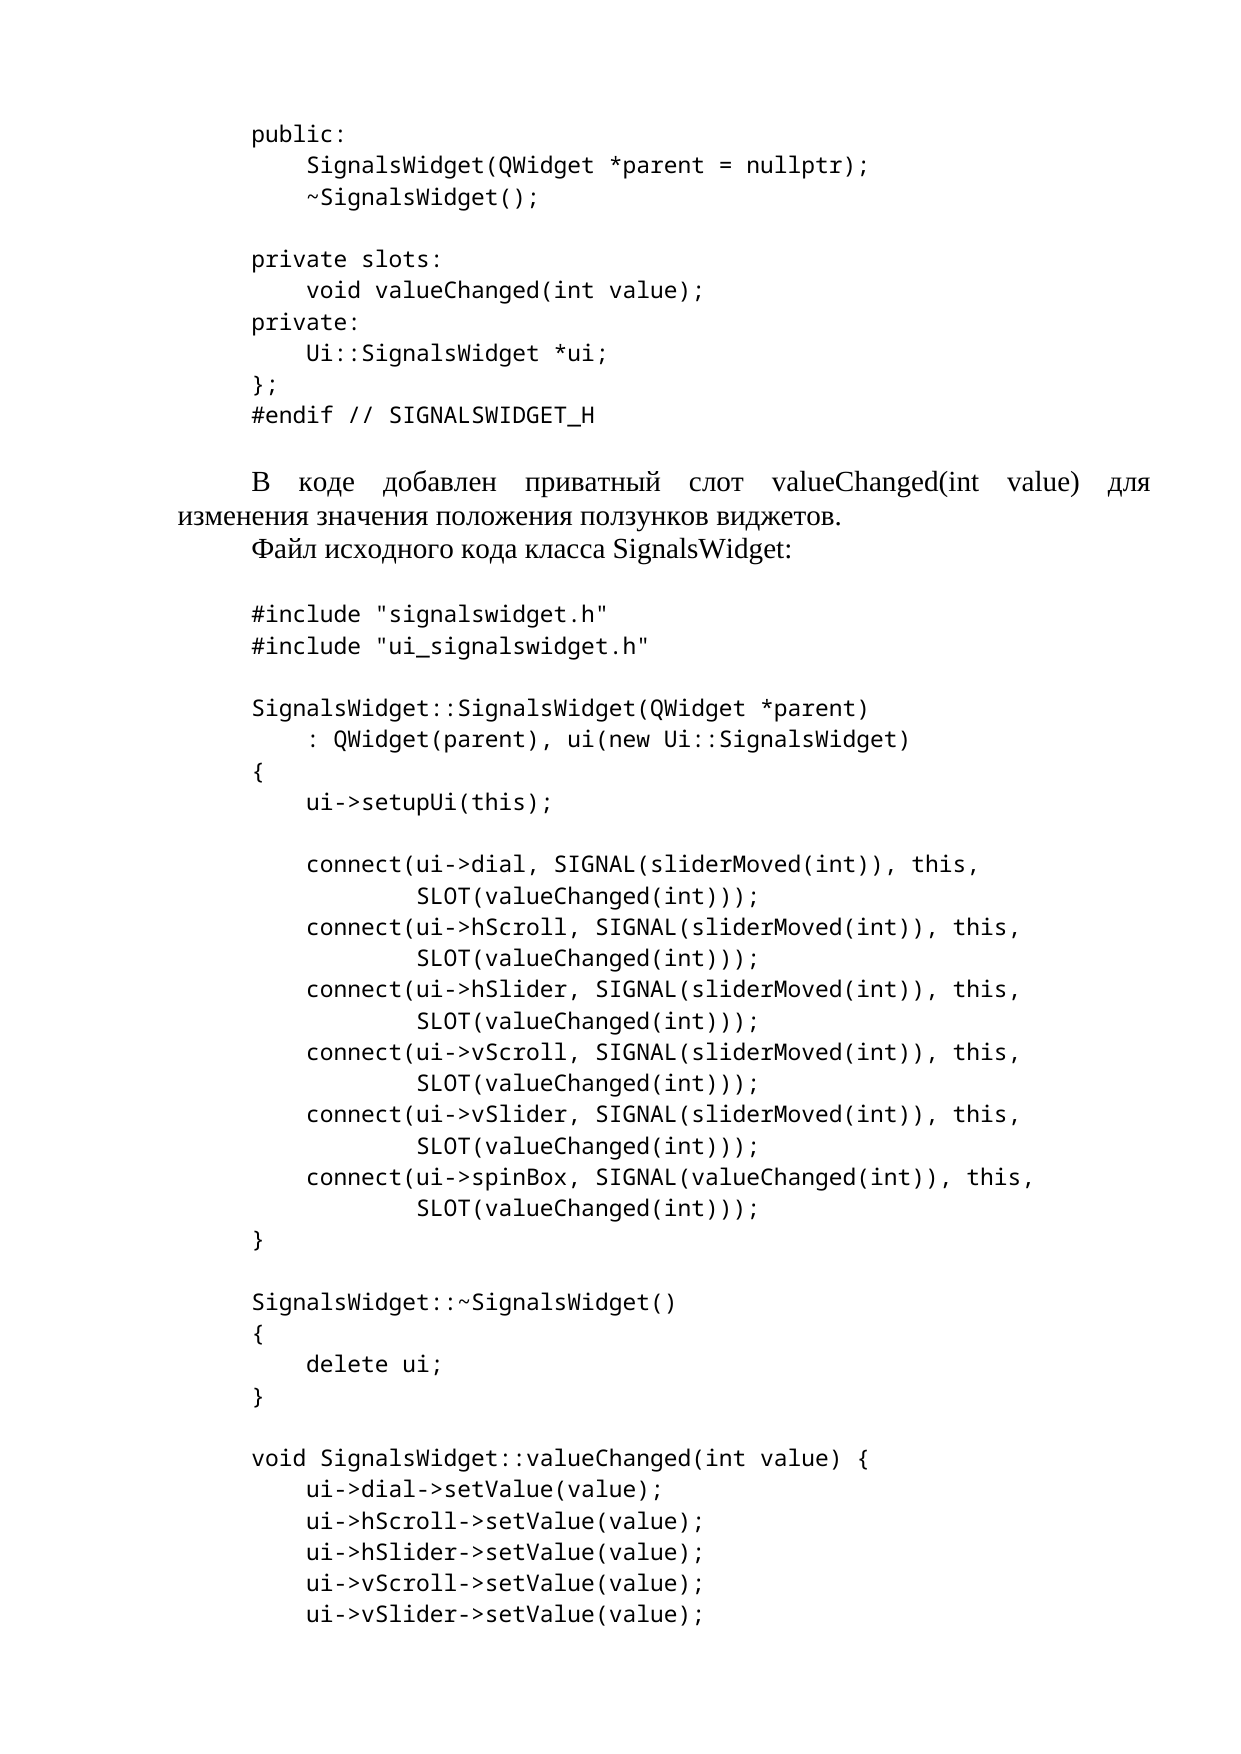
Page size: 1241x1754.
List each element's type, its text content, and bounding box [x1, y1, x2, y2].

text Ui::SignalsWidget *ui; [177, 337, 1152, 368]
text connect(ui->hScroll, SIGNAL(sliderMoved(int)), this, [177, 911, 1152, 942]
text { [177, 1317, 1152, 1348]
text connect(ui->vSlider, SIGNAL(sliderMoved(int)), this, [177, 1098, 1152, 1129]
text #include "ui_signalswidget.h" [177, 629, 1152, 661]
text { [177, 754, 1152, 786]
text #include "signalswidget.h" [177, 598, 1152, 629]
text connect(ui->vScroll, SIGNAL(sliderMoved(int)), this, [177, 1036, 1152, 1067]
text ~SignalsWidget(); [177, 181, 1152, 212]
text delete ui; [177, 1348, 1152, 1379]
text SLOT(valueChanged(int))); [177, 1192, 1152, 1223]
text private: [177, 306, 1152, 337]
text ui->hSlider->setValue(value); [177, 1536, 1152, 1567]
text SignalsWidget::~SignalsWidget() [177, 1286, 1152, 1317]
text SLOT(valueChanged(int))); [177, 1129, 1152, 1161]
text } [177, 1379, 1152, 1411]
text ui->dial->setValue(value); [177, 1473, 1152, 1504]
text } [177, 1223, 1152, 1254]
text В коде добавлен приватный слот valueChanged(int value) для изменения значения положения ползунков виджетов. [177, 464, 1152, 531]
text SignalsWidget(QWidget *parent = nullptr); [177, 149, 1152, 181]
text SLOT(valueChanged(int))); [177, 942, 1152, 973]
text connect(ui->hSlider, SIGNAL(sliderMoved(int)), this, [177, 973, 1152, 1004]
text : QWidget(parent), ui(new Ui::SignalsWidget) [177, 723, 1152, 754]
text SLOT(valueChanged(int))); [177, 879, 1152, 911]
text void SignalsWidget::valueChanged(int value) { [177, 1442, 1152, 1473]
text ui->setupUi(this); [177, 786, 1152, 817]
text private slots: [177, 243, 1152, 274]
text ui->vSlider->setValue(value); [177, 1598, 1152, 1629]
text connect(ui->dial, SIGNAL(sliderMoved(int)), this, [177, 848, 1152, 879]
text ui->vScroll->setValue(value); [177, 1567, 1152, 1598]
text connect(ui->spinBox, SIGNAL(valueChanged(int)), this, [177, 1161, 1152, 1192]
text Файл исходного кода класса SignalsWidget: [177, 531, 1152, 565]
text ui->hScroll->setValue(value); [177, 1504, 1152, 1536]
text }; [177, 368, 1152, 399]
text void valueChanged(int value); [177, 274, 1152, 306]
text SLOT(valueChanged(int))); [177, 1067, 1152, 1098]
text SignalsWidget::SignalsWidget(QWidget *parent) [177, 692, 1152, 723]
text #endif // SIGNALSWIDGET_H [177, 399, 1152, 431]
text public: [177, 118, 1152, 149]
text SLOT(valueChanged(int))); [177, 1004, 1152, 1036]
